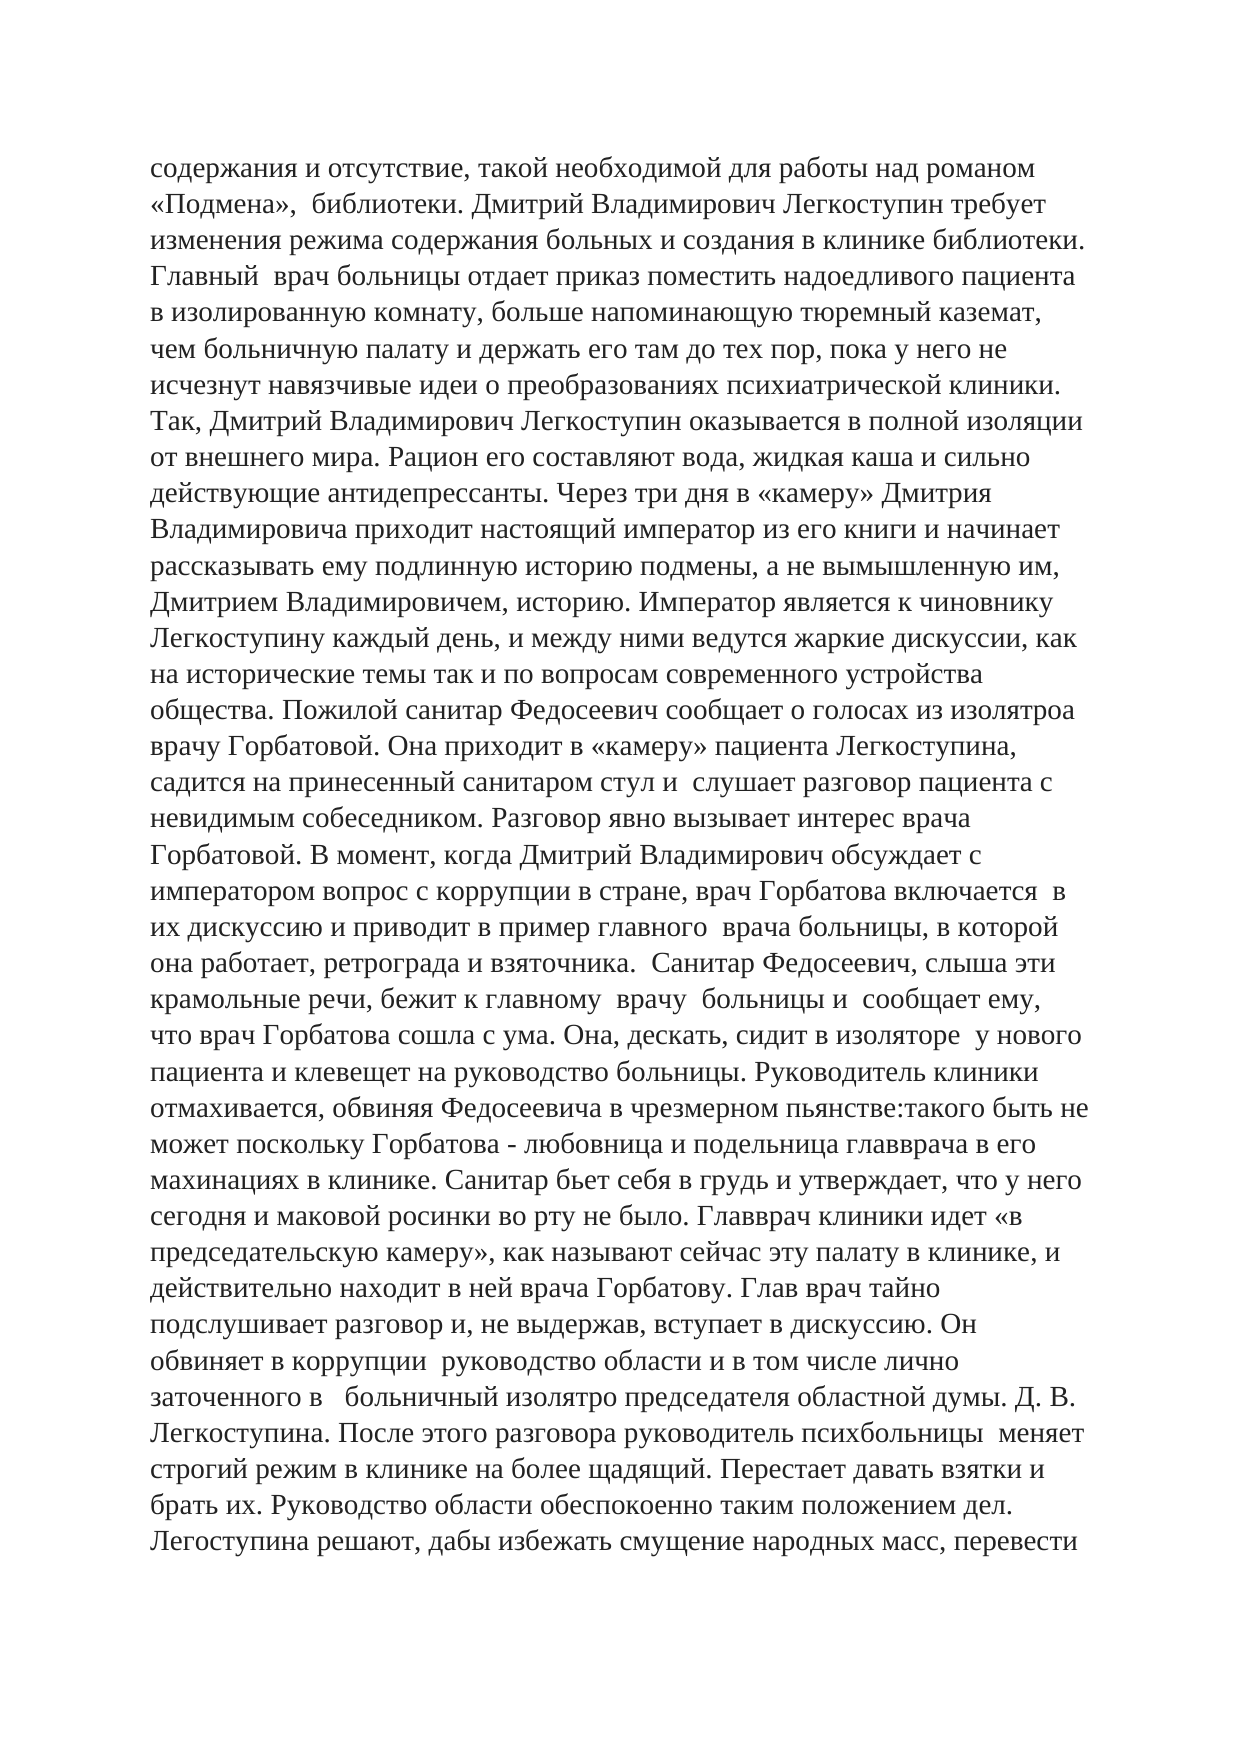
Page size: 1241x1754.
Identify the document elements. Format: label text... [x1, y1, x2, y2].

text содержания и отсутствие, такой необходимой для работы над романом «Подмена», библиотеки. Дмитрий Владимирович Легкоступин требует изменения режима содержания больных и создания в клинике библиотеки. Главный врач больницы отдает приказ поместить надоедливого пациента в изолированную комнату, больше напоминающую тюремный каземат, чем больничную палату и держать его там до тех пор, пока у него не исчезнут навязчивые идеи о преобразованиях психиатрической клиники. Так, Дмитрий Владимирович Легкоступин оказывается в полной изоляции от внешнего мира. Рацион его составляют вода, жидкая каша и сильно действующие антидепрессанты. Через три дня в «камеру» Дмитрия Владимировича приходит настоящий император из его книги и начинает рассказывать ему подлинную историю подмены, а не вымышленную им, Дмитрием Владимировичем, историю. Император является к чиновнику Легкоступину каждый день, и между ними ведутся жаркие дискуссии, как на исторические темы так и по вопросам современного устройства общества. Пожилой санитар Федосеевич сообщает о голосах из изолятроа врачу Горбатовой. Она приходит в «камеру» пациента Легкоступина, садится на принесенный санитаром стул и слушает разговор пациента с невидимым собеседником. Разговор явно вызывает интерес врача Горбатовой. В момент, когда Дмитрий Владимирович обсуждает с императором вопрос с коррупции в стране, врач Горбатова включается в их дискуссию и приводит в пример главного врача больницы, в которой она работает, ретрограда и взяточника. Санитар Федосеевич, слыша эти крамольные речи, бежит к главному врачу больницы и сообщает ему, что врач Горбатова сошла с ума. Она, дескать, сидит в изоляторе у нового пациента и клевещет на руководство больницы. Руководитель клиники отмахивается, обвиняя Федосеевича в чрезмерном пьянстве:такого быть не может поскольку Горбатова - любовница и подельница главврача в его махинациях в клинике. Санитар бьет себя в грудь и утверждает, что у него сегодня и маковой росинки во рту не было. Главврач клиники идет «в председательскую камеру», как называют сейчас эту палату в клинике, и действительно находит в ней врача Горбатову. Глав врач тайно подслушивает разговор и, не выдержав, вступает в дискуссию. Он обвиняет в коррупции руководство области и в том числе лично заточенного в больничный изолятро председателя областной думы. Д. В. Легкоступина. После этого разговора руководитель психбольницы меняет строгий режим в клинике на более щадящий. Перестает давать взятки и брать их. Руководство области обеспокоенно таким положением дел. Легоступина решают, дабы избежать смущение народных масс, перевести [150, 150, 1090, 1557]
